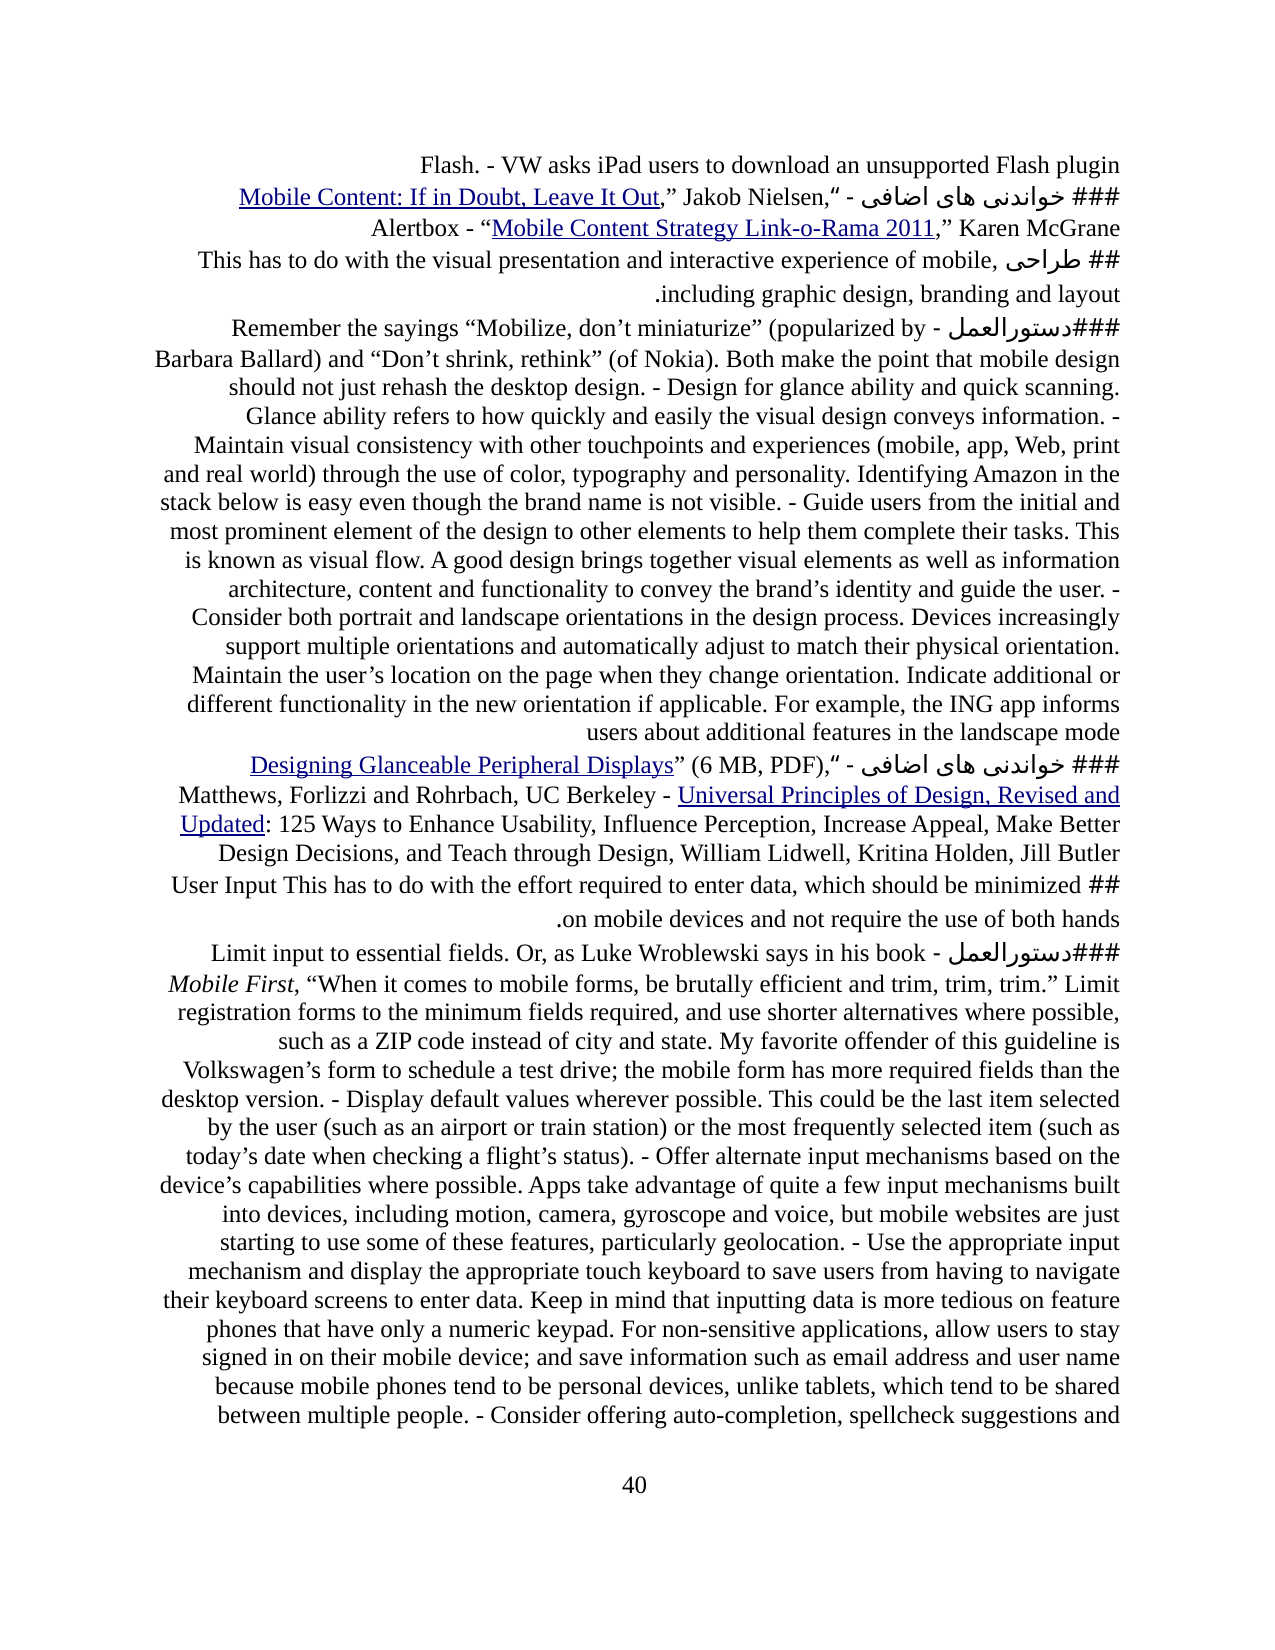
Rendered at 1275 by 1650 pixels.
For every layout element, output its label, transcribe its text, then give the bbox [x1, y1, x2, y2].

table_cell ###دستورالعمل - Limit input to essential fields. Or, as Luke Wroblewski says in his book Mobile First, “When it comes to mobile forms, be brutally efficient and trim, trim, trim.” Limit registration forms to the minimum fields required, and use shorter alternatives where possible, such as a ZIP code instead of city and state. My favorite offender of this guideline is Volkswagen’s form to schedule a test drive; the mobile form has more required fields than the desktop version. - Display default values wherever possible. This could be the last item selected by the user (such as an airport or train station) or the most frequently selected item (such as today’s date when checking a flight’s status). - Offer alternate input mechanisms based on the device’s capabilities where possible. Apps take advantage of quite a few input mechanisms built into devices, including motion, camera, gyroscope and voice, but mobile websites are just starting to use some of these features, particularly geolocation. - Use the appropriate input mechanism and display the appropriate touch keyboard to save users from having to navigate their keyboard screens to enter data. Keep in mind that inputting data is more tedious on feature phones that have only a numeric keypad. For non-sensitive applications, allow users to stay signed in on their mobile device; and save information such as email address and user name because mobile phones tend to be personal devices, unlike tablets, which tend to be shared between multiple people. - Consider offering auto-completion, spellcheck suggestions and prediction technology to reduce the effort required to input data and to reduce errors — with the ability to revert as needed. Disable features such as CAPTCHA where not appropriate. [150, 935, 1125, 1429]
table_cell ### خواندنی های اضافی - “Mobile Content: If in Doubt, Leave It Out,” Jakob Nielsen, Alertbox - “Mobile Content Strategy Link-o-Rama 2011,” Karen McGrane [150, 179, 1125, 242]
table_cell ###دستورالعمل - Present an appropriate and balanced mix of content to users (product information, social content, instructional and support content, marketing content). - Use multimedia when it supports the user’s tasks in a mobile context, adds value to the content or supports the goals of the website. Most of the time, multimedia content is best provided when the user is looking for distraction or entertainment (such as news or funny clips) or when it has instructional value (for example, how to use an app or new feature). - Always give the user control over multimedia content by not auto-starting video or sound, by allowing the user to skip or stop multimedia content and by being mindful of the bandwidth it takes up. - Ensure that content is mobile appropriate. Just as we had chunking guidelines when going from print to Web, copy should be written for shorter attention spans on mobile devices. Optimize images and media for the device; this means scaling down for smaller devices and making sure images are sharp enough for the new iPad. - Ensure that primary content is presented in a format supported on the target device. Even now, websites such as Volkswagen’s ask iOS users to download Flash. - VW asks iPad users to download an unsupported Flash plugin [150, 150, 1125, 179]
table_cell ## طراحی This has to do with the visual presentation and interactive experience of mobile, including graphic design, branding and layout. [150, 242, 1125, 310]
table_cell ### خواندنی های اضافی - “Designing Glanceable Peripheral Displays” (6 MB, PDF), Matthews, Forlizzi and Rohrbach, UC Berkeley - Universal Principles of Design, Revised and Updated: 125 Ways to Enhance Usability, Influence Perception, Increase Appeal, Make Better Design Decisions, and Teach through Design, William Lidwell, Kritina Holden, Jill Butler [150, 746, 1125, 867]
table_cell ###دستورالعمل - Remember the sayings “Mobilize, don’t miniaturize” (popularized by Barbara Ballard) and “Don’t shrink, rethink” (of Nokia). Both make the point that mobile design should not just rehash the desktop design. - Design for glance ability and quick scanning. Glance ability refers to how quickly and easily the visual design conveys information. - Maintain visual consistency with other touchpoints and experiences (mobile, app, Web, print and real world) through the use of color, typography and personality. Identifying Amazon in the stack below is easy even though the brand name is not visible. - Guide users from the initial and most prominent element of the design to other elements to help them complete their tasks. This is known as visual flow. A good design brings together visual elements as well as information architecture, content and functionality to convey the brand’s identity and guide the user. - Consider both portrait and landscape orientations in the design process. Devices increasingly support multiple orientations and automatically adjust to match their physical orientation. Maintain the user’s location on the page when they change orientation. Indicate additional or different functionality in the new orientation if applicable. For example, the ING app informs users about additional features in the landscape mode [150, 310, 1125, 746]
table_cell ## User Input This has to do with the effort required to enter data, which should be minimized on mobile devices and not require the use of both hands. [150, 867, 1125, 935]
